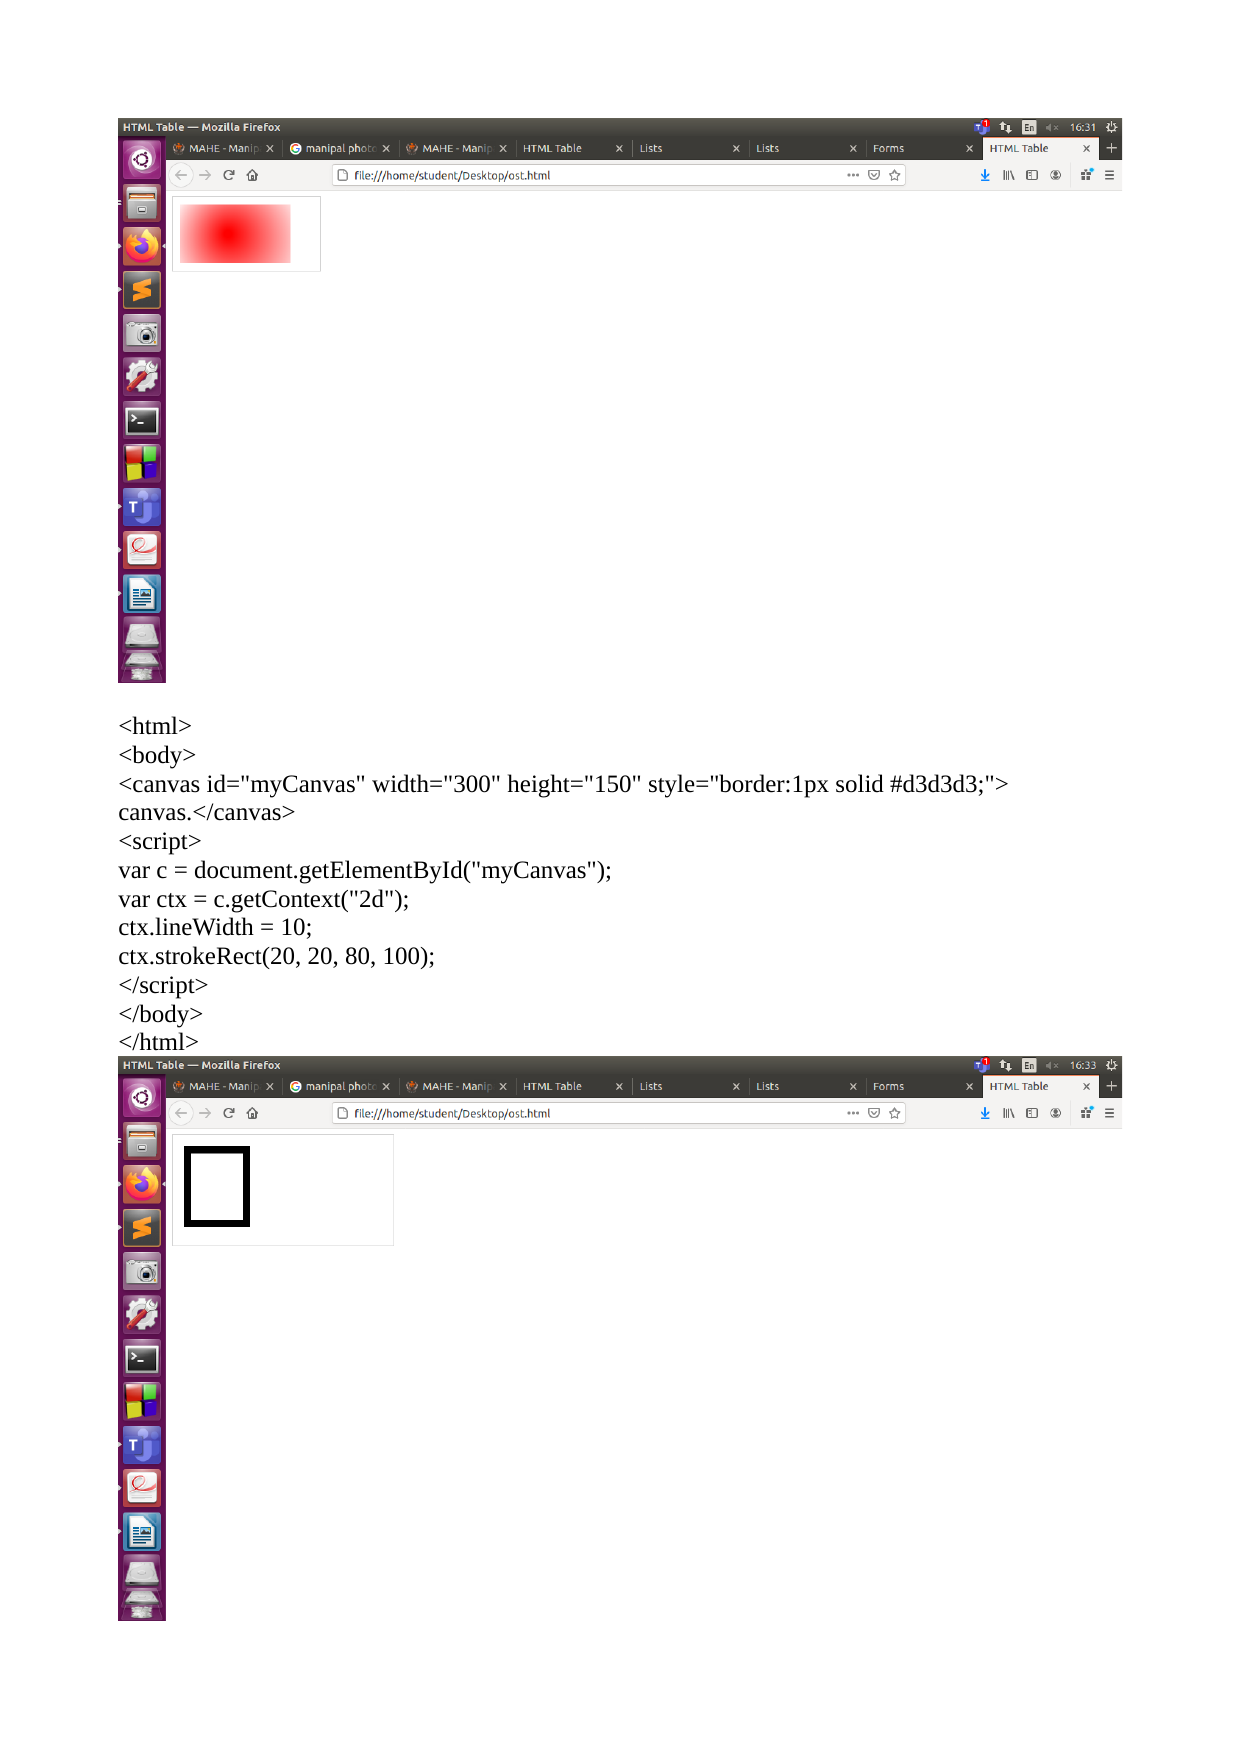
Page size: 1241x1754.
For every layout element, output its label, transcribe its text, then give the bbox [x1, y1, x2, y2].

text </body> [118, 999, 1122, 1027]
text </html> [118, 1027, 1122, 1056]
text var ctx = c.getContext("2d"); [118, 884, 1122, 912]
text <canvas id="myCanvas" width="300" height="150" style="border:1px solid #d3d3d3;"> [118, 769, 1122, 797]
picture [118, 1056, 1123, 1621]
text <body> [118, 740, 1122, 769]
text <script> [118, 826, 1122, 855]
text <html> [118, 711, 1122, 740]
text </script> [118, 970, 1122, 999]
text ctx.lineWidth = 10; [118, 912, 1122, 941]
text ctx.strokeRect(20, 20, 80, 100); [118, 941, 1122, 970]
text canvas.</canvas> [118, 797, 1122, 826]
text var c = document.getElementById("myCanvas"); [118, 855, 1122, 884]
picture [118, 118, 1123, 683]
